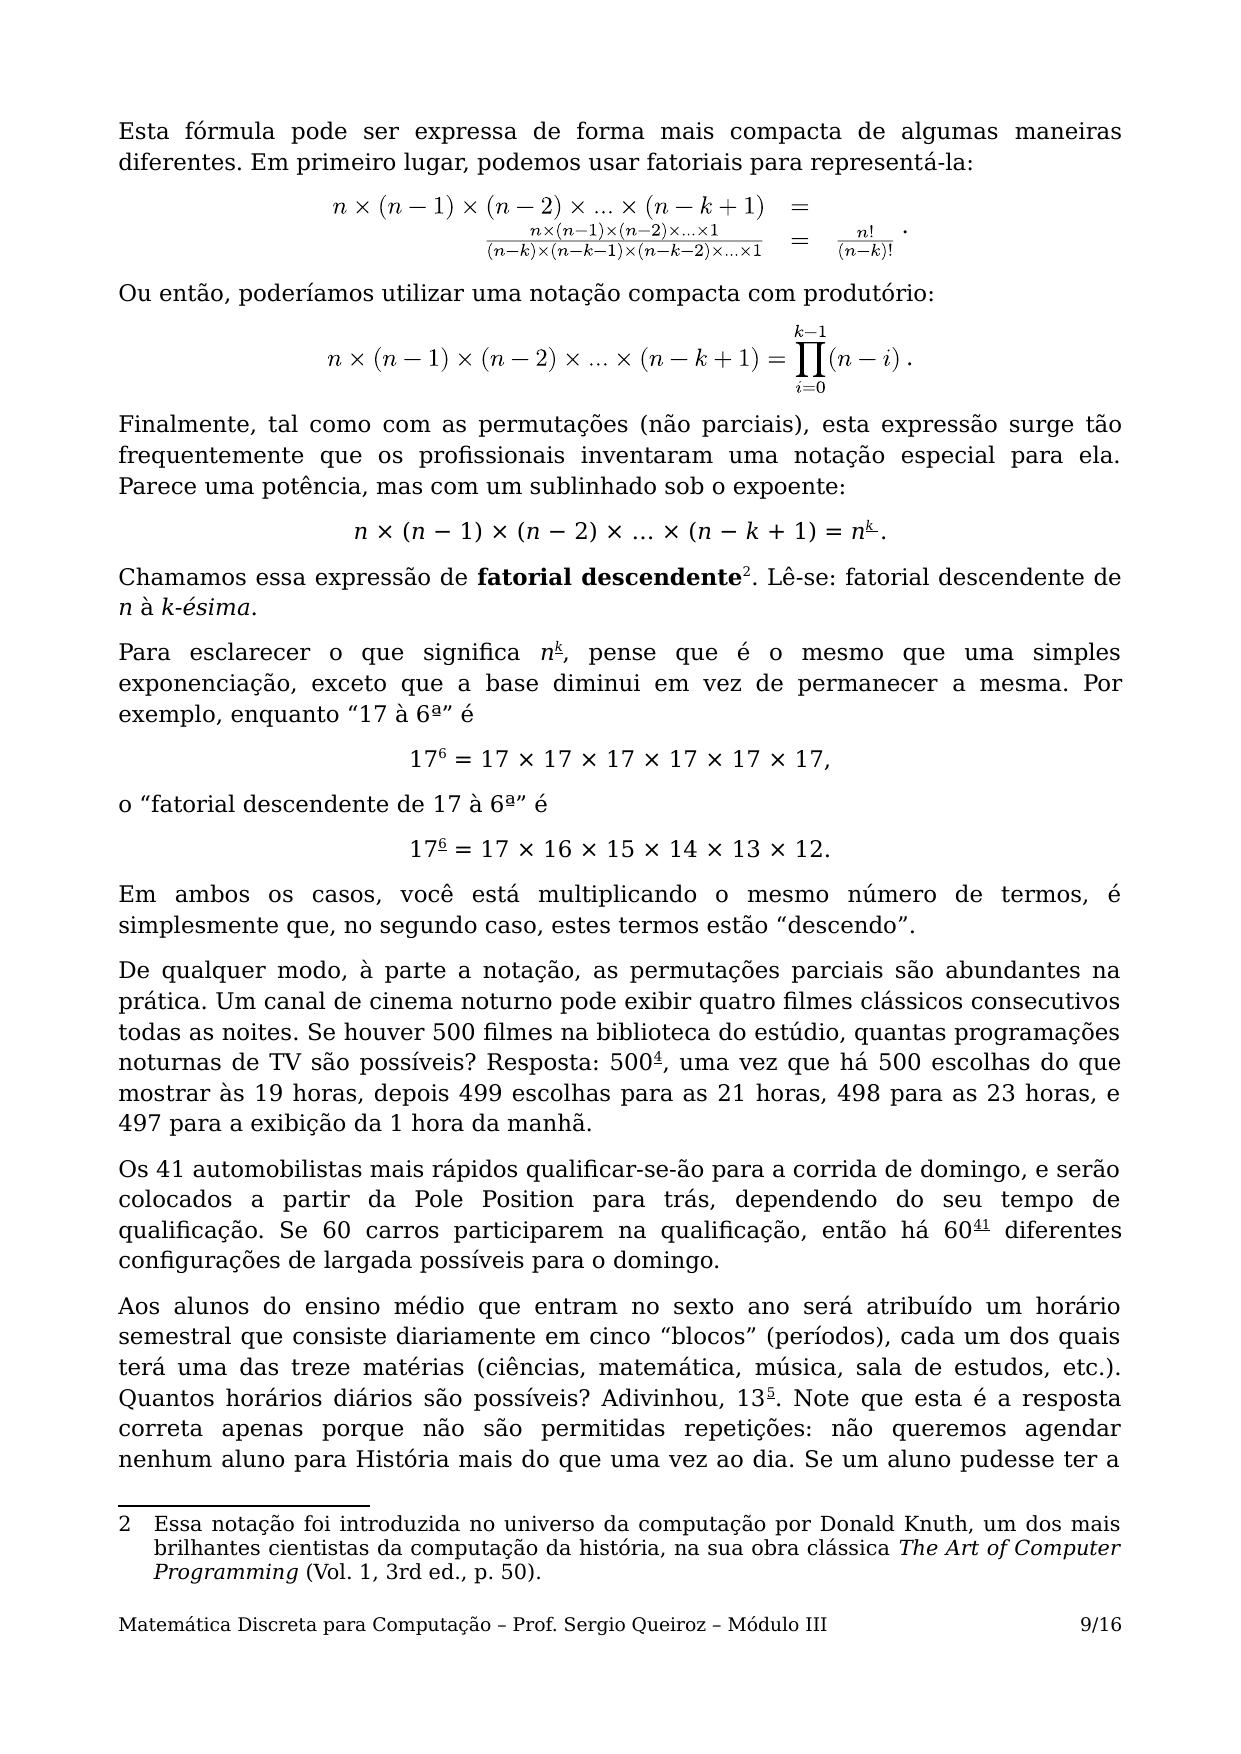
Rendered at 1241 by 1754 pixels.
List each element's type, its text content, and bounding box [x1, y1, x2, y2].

text Essa notação foi introduzida no universo da computação por Donald Knuth, um dos mais brilhantes cientistas da computação da história, na sua obra clássica The Art of Computer Programming (Vol. 1, 3rd ed., p. 50). [118, 1512, 1122, 1584]
text n × (n − 1) × (n − 2) × … × (n − k + 1) = nk . [118, 518, 1122, 545]
text Para esclarecer o que significa nk, pense que é o mesmo que uma simples exponenciação, exceto que a base diminui em vez de permanecer a mesma. Por exemplo, enquanto “17 à 6ª” é [118, 639, 1122, 727]
text Esta fórmula pode ser expressa de forma mais compacta de algumas maneiras diferentes. Em primeiro lugar, podemos usar fatoriais para representá-la: [118, 118, 1122, 175]
text Os 41 automobilistas mais rápidos qualificar-se-ão para a corrida de domingo, e serão colocados a partir da Pole Position para trás, dependendo do seu tempo de qualificação. Se 60 carros participarem na qualificação, então há 6041 diferentes configurações de largada possíveis para o domingo. [118, 1156, 1122, 1274]
text Finalmente, tal como com as permutações (não parciais), esta expressão surge tão frequentemente que os profissionais inventaram uma notação especial para ela. Parece uma potência, mas com um sublinhado sob o expoente: [118, 412, 1122, 499]
text 176 = 17 × 16 × 15 × 14 × 13 × 12. [118, 836, 1122, 863]
text . [118, 325, 1122, 393]
text 176 = 17 × 17 × 17 × 17 × 17 × 17, [118, 746, 1122, 773]
text Ou então, poderíamos utilizar uma notação compacta com produtório: [118, 280, 1122, 306]
text . [118, 194, 1122, 261]
text Em ambos os casos, você está multiplicando o mesmo número de termos, é simplesmente que, no segundo caso, estes termos estão “descendo”. [118, 882, 1122, 939]
text Aos alunos do ensino médio que entram no sexto ano será atribuído um horário semestral que consiste diariamente em cinco “blocos” (períodos), cada um dos quais terá uma das treze matérias (ciências, matemática, música, sala de estudos, etc.). Quantos horários diários são possíveis? Adivinhou, 135. Note que esta é a resposta correta apenas porque não são permitidas repetições: não queremos agendar nenhum aluno para História mais do que uma vez ao dia. Se um aluno pudesse ter a [118, 1293, 1122, 1473]
text De qualquer modo, à parte a notação, as permutações parciais são abundantes na prática. Um canal de cinema noturno pode exibir quatro filmes clássicos consecutivos todas as noites. Se houver 500 filmes na biblioteca do estúdio, quantas programações noturnas de TV são possíveis? Resposta: 5004, uma vez que há 500 escolhas do que mostrar às 19 horas, depois 499 escolhas para as 21 horas, 498 para as 23 horas, e 497 para a exibição da 1 hora da manhã. [118, 957, 1122, 1137]
text o “fatorial descendente de 17 à 6ª” é [118, 791, 1122, 818]
text Chamamos essa expressão de fatorial descendente. Lê-se: fatorial descendente de n à k-ésima. [118, 563, 1122, 621]
